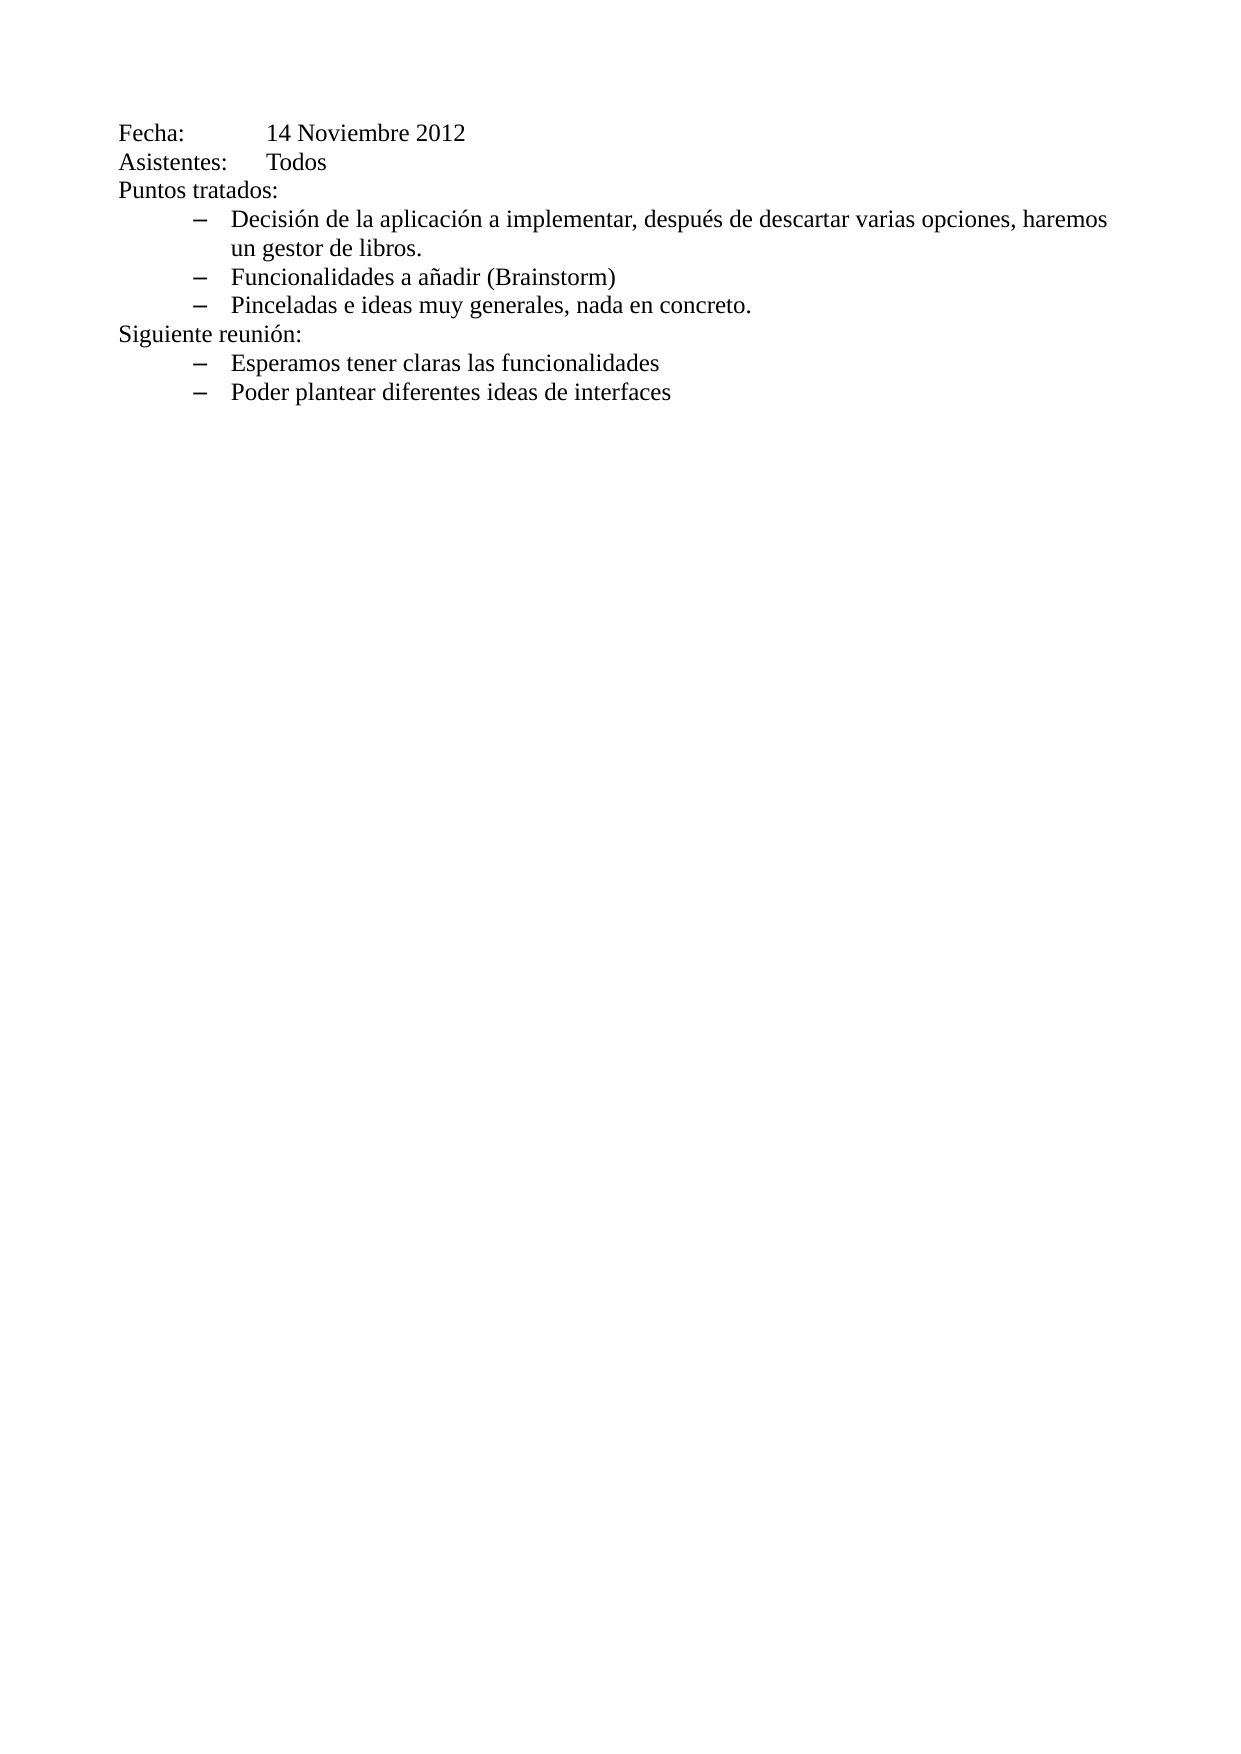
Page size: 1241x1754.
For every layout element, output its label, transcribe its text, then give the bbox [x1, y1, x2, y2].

text Siguiente reunión: [118, 319, 1122, 348]
list Decisión de la aplicación a implementar, después de descartar varias opciones, haremos un gestor de libros. [193, 204, 1122, 262]
list Esperamos tener claras las funcionalidades [193, 348, 1122, 377]
list Poder plantear diferentes ideas de interfaces [193, 377, 1122, 406]
text Fecha: 14 Noviembre 2012 [118, 118, 1122, 147]
list Funcionalidades a añadir (Brainstorm) [193, 262, 1122, 291]
text Asistentes: Todos [118, 147, 1122, 176]
text Puntos tratados: [118, 176, 1122, 204]
list Pinceladas e ideas muy generales, nada en concreto. [193, 291, 1122, 319]
